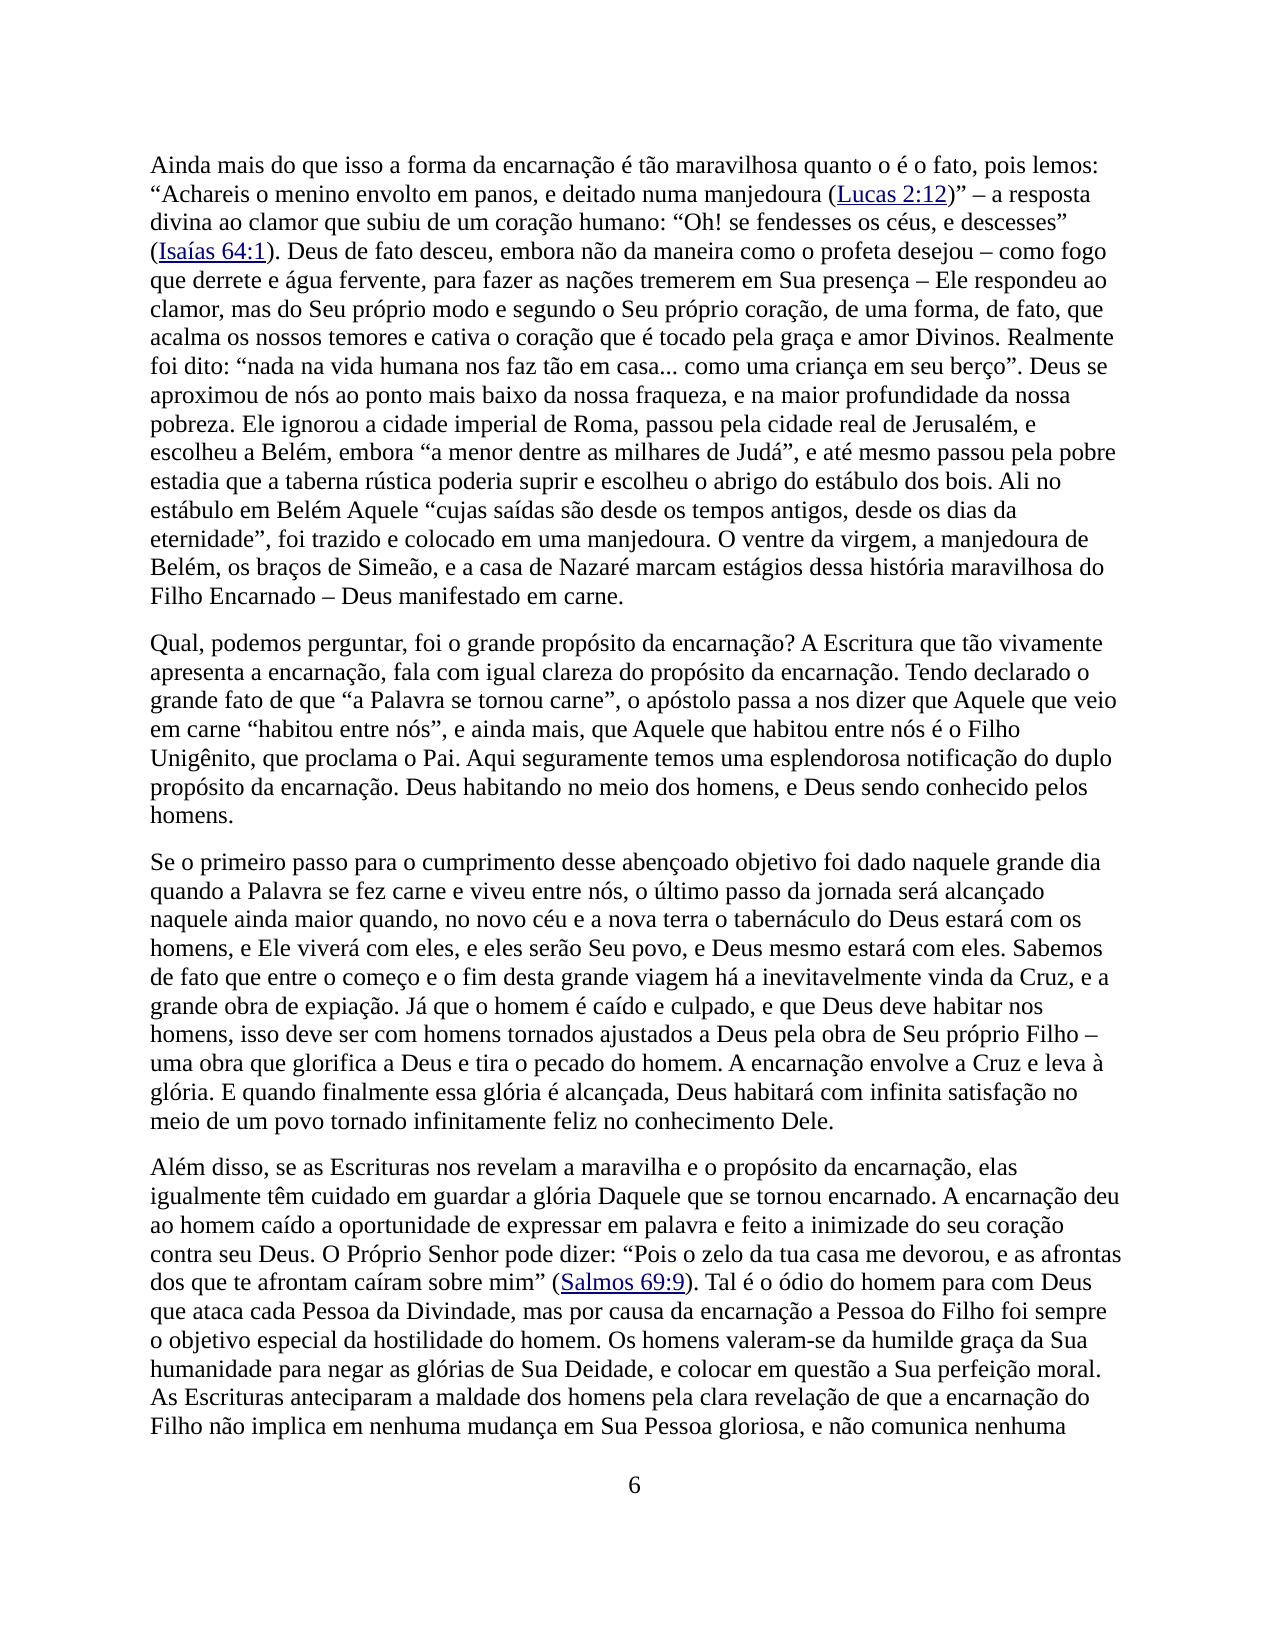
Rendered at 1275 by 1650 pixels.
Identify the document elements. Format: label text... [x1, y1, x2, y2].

text Ainda mais do que isso a forma da encarnação é tão maravilhosa quanto o é o fato, pois lemos: “Achareis o menino envolto em panos, e deitado numa manjedoura (Lucas 2:12)” – a resposta divina ao clamor que subiu de um coração humano: “Oh! se fendesses os céus, e descesses” (Isaías 64:1). Deus de fato desceu, embora não da maneira como o profeta desejou – como fogo que derrete e água fervente, para fazer as nações tremerem em Sua presença – Ele respondeu ao clamor, mas do Seu próprio modo e segundo o Seu próprio coração, de uma forma, de fato, que acalma os nossos temores e cativa o coração que é tocado pela graça e amor Divinos. Realmente foi dito: “nada na vida humana nos faz tão em casa... como uma criança em seu berço”. Deus se aproximou de nós ao ponto mais baixo da nossa fraqueza, e na maior profundidade da nossa pobreza. Ele ignorou a cidade imperial de Roma, passou pela cidade real de Jerusalém, e escolheu a Belém, embora “a menor dentre as milhares de Judá”, e até mesmo passou pela pobre estadia que a taberna rústica poderia suprir e escolheu o abrigo do estábulo dos bois. Ali no estábulo em Belém Aquele “cujas saídas são desde os tempos antigos, desde os dias da eternidade”, foi trazido e colocado em uma manjedoura. O ventre da virgem, a manjedoura de Belém, os braços de Simeão, e a casa de Nazaré marcam estágios dessa história maravilhosa do Filho Encarnado – Deus manifestado em carne. [150, 150, 1125, 610]
text Qual, podemos perguntar, foi o grande propósito da encarnação? A Escritura que tão vivamente apresenta a encarnação, fala com igual clareza do propósito da encarnação. Tendo declarado o grande fato de que “a Palavra se tornou carne”, o apóstolo passa a nos dizer que Aquele que veio em carne “habitou entre nós”, e ainda mais, que Aquele que habitou entre nós é o Filho Unigênito, que proclama o Pai. Aqui seguramente temos uma esplendorosa notificação do duplo propósito da encarnação. Deus habitando no meio dos homens, e Deus sendo conhecido pelos homens. [150, 628, 1125, 829]
text Além disso, se as Escrituras nos revelam a maravilha e o propósito da encarnação, elas igualmente têm cuidado em guardar a glória Daquele que se tornou encarnado. A encarnação deu ao homem caído a oportunidade de expressar em palavra e feito a inimizade do seu coração contra seu Deus. O Próprio Senhor pode dizer: “Pois o zelo da tua casa me devorou, e as afrontas dos que te afrontam caíram sobre mim” (Salmos 69:9). Tal é o ódio do homem para com Deus que ataca cada Pessoa da Divindade, mas por causa da encarnação a Pessoa do Filho foi sempre o objetivo especial da hostilidade do homem. Os homens valeram-se da humilde graça da Sua humanidade para negar as glórias de Sua Deidade, e colocar em questão a Sua perfeição moral. As Escrituras anteciparam a maldade dos homens pela clara revelação de que a encarnação do Filho não implica em nenhuma mudança em Sua Pessoa gloriosa, e não comunica nenhuma [150, 1152, 1125, 1440]
text Se o primeiro passo para o cumprimento desse abençoado objetivo foi dado naquele grande dia quando a Palavra se fez carne e viveu entre nós, o último passo da jornada será alcançado naquele ainda maior quando, no novo céu e a nova terra o tabernáculo do Deus estará com os homens, e Ele viverá com eles, e eles serão Seu povo, e Deus mesmo estará com eles. Sabemos de fato que entre o começo e o fim desta grande viagem há a inevitavelmente vinda da Cruz, e a grande obra de expiação. Já que o homem é caído e culpado, e que Deus deve habitar nos homens, isso deve ser com homens tornados ajustados a Deus pela obra de Seu próprio Filho – uma obra que glorifica a Deus e tira o pecado do homem. A encarnação envolve a Cruz e leva à glória. E quando finalmente essa glória é alcançada, Deus habitará com infinita satisfação no meio de um povo tornado infinitamente feliz no conhecimento Dele. [150, 847, 1125, 1134]
